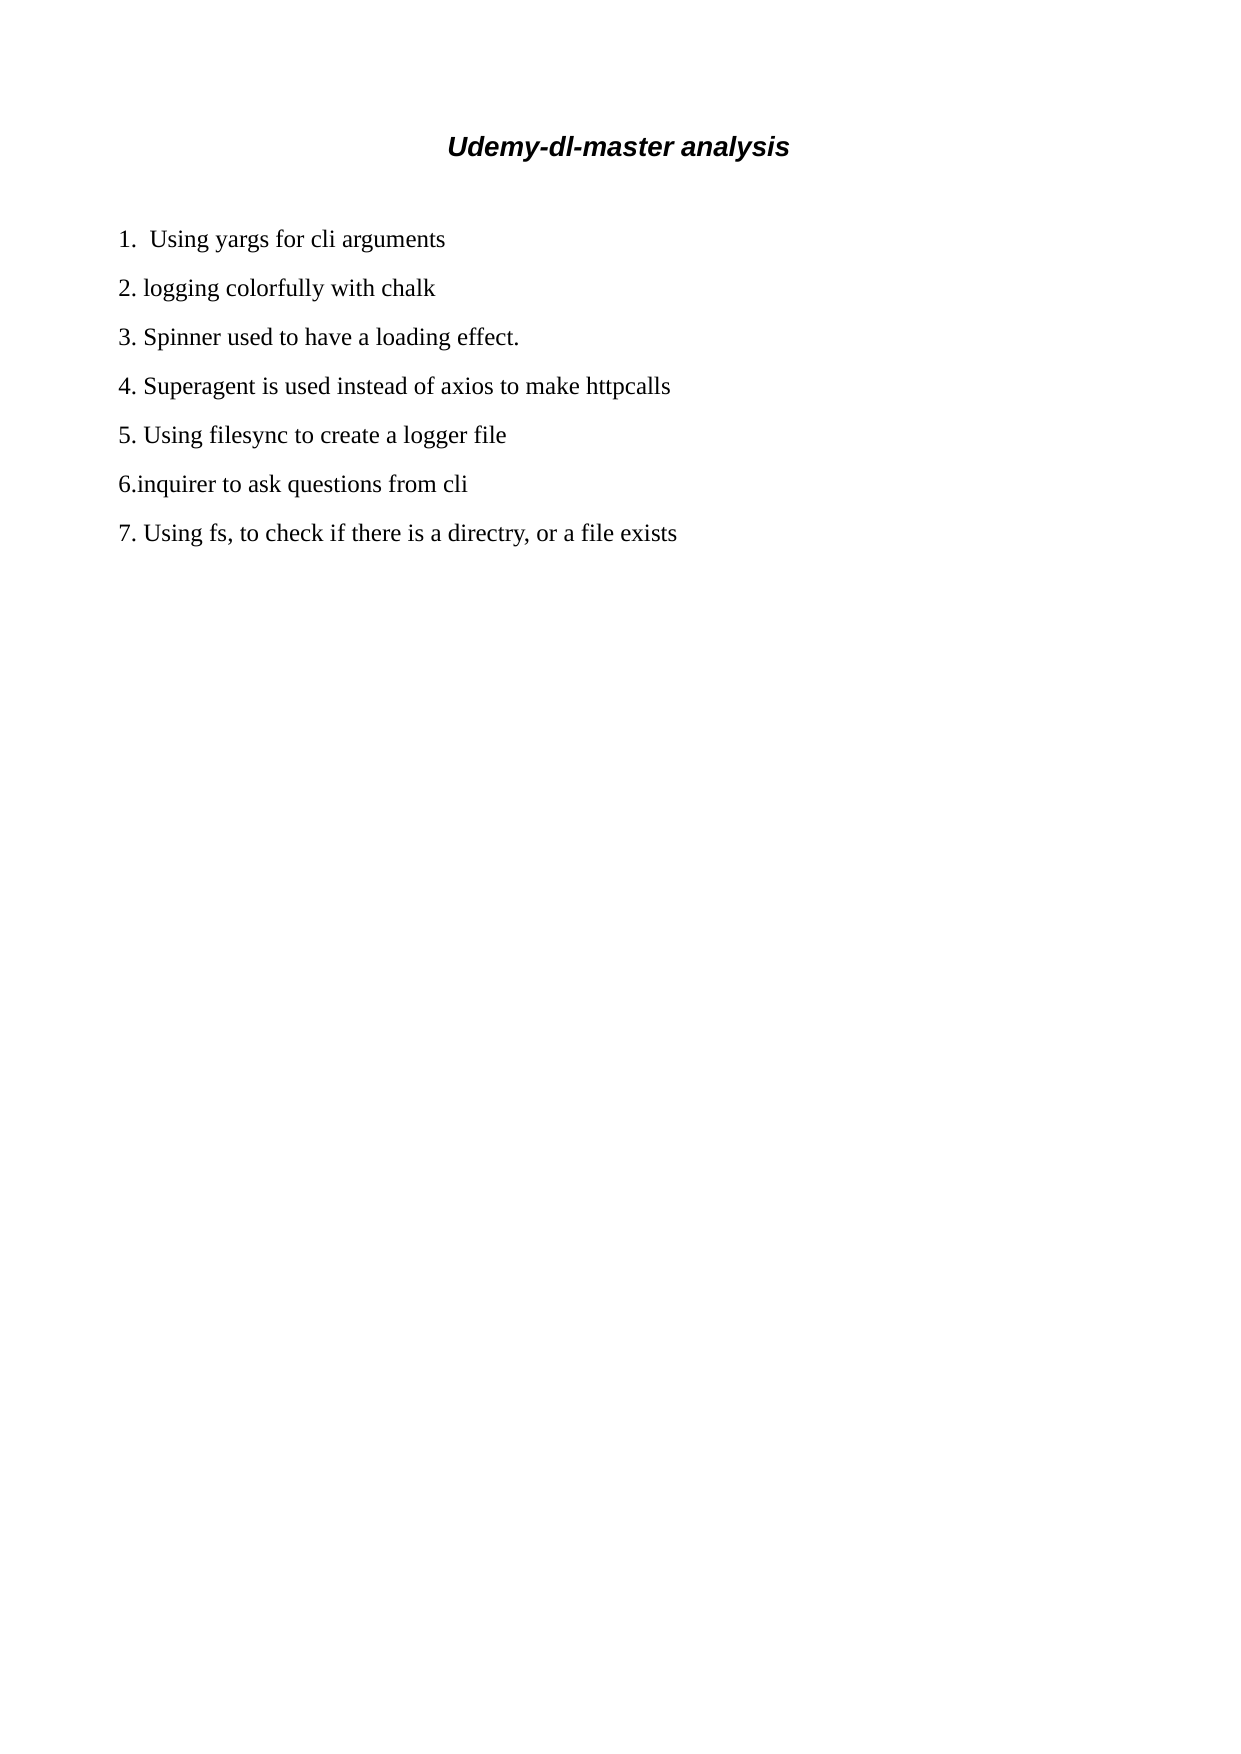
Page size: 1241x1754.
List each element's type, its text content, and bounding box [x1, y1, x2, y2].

text 2. logging colorfully with chalk [118, 273, 1122, 302]
text 7. Using fs, to check if there is a directry, or a file exists [118, 518, 1122, 547]
text 6.inquirer to ask questions from cli [118, 469, 1122, 498]
text 4. Superagent is used instead of axios to make httpcalls [118, 371, 1122, 400]
subtitle Udemy-dl-master analysis [118, 131, 1122, 162]
text 3. Spinner used to have a loading effect. [118, 322, 1122, 351]
text 5. Using filesync to create a logger file [118, 420, 1122, 449]
text 1. Using yargs for cli arguments [118, 224, 1122, 253]
